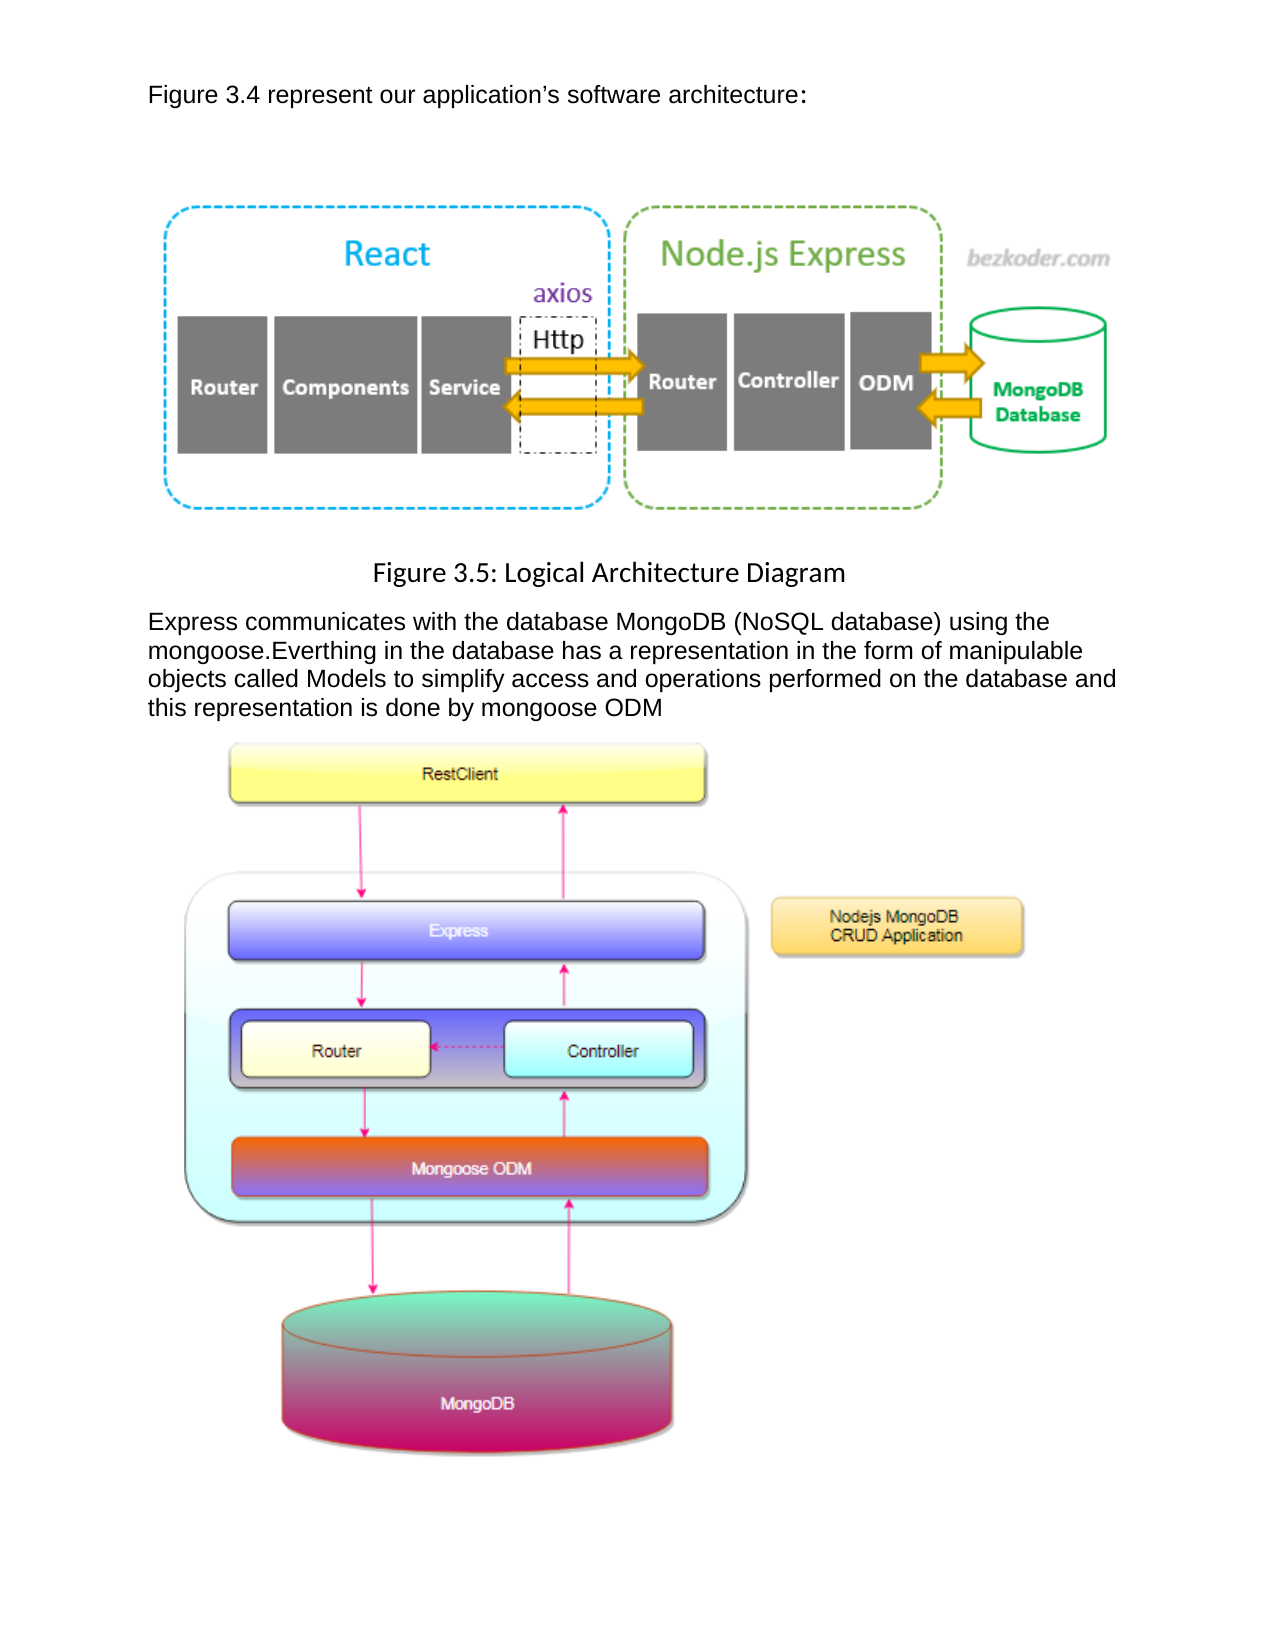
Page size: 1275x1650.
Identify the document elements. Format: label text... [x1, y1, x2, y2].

text Express communicates with the database MongoDB (NoSQL database) using the mongoose.Everthing in the database has a representation in the form of manipulable objects called Models to simplify access and operations performed on the database and this representation is done by mongoose ODM [148, 607, 1127, 722]
text Figure 3.4 represent our application’s software architecture: [148, 75, 1127, 111]
text Figure 3.5: Logical Architecture Diagram [148, 554, 1127, 590]
